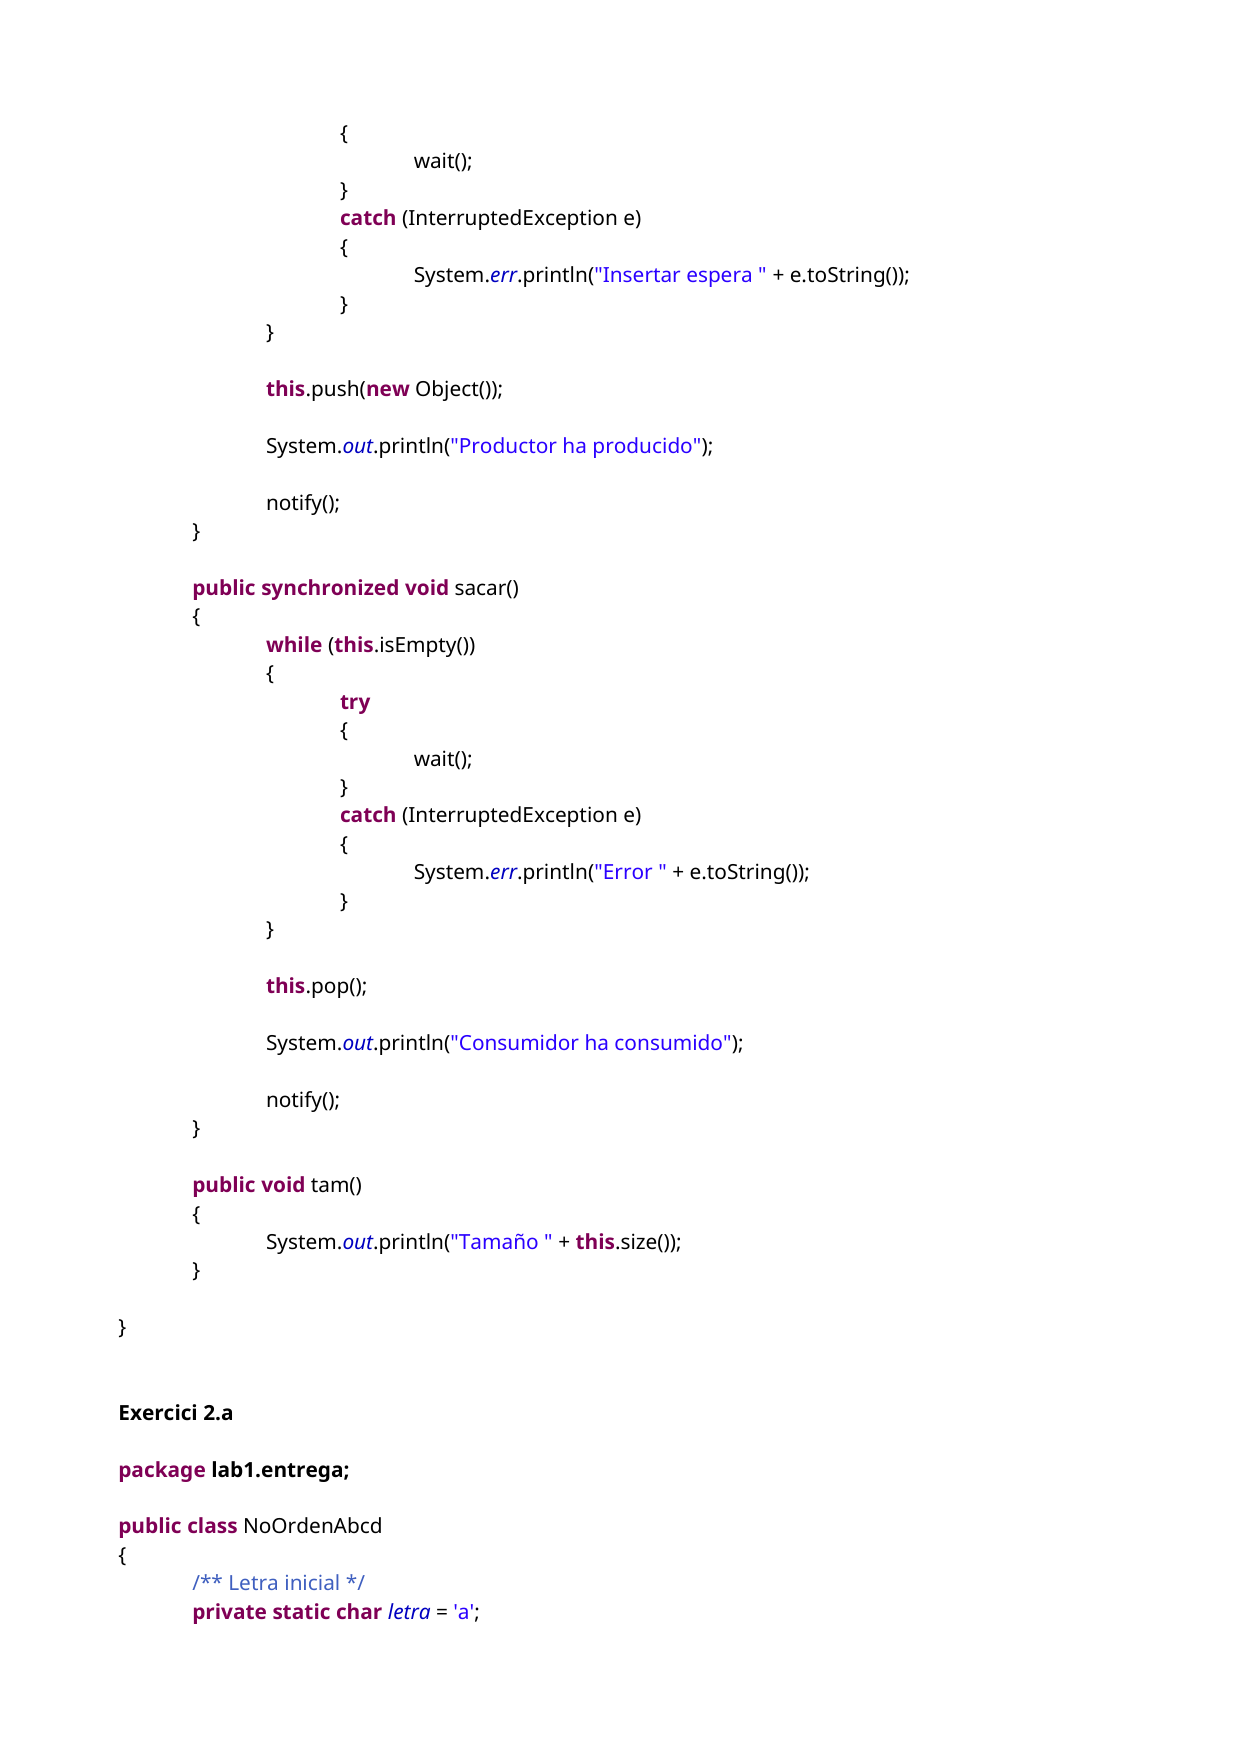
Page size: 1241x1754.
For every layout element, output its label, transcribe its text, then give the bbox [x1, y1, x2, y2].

text System.err.println("Insertar espera " + e.toString()); [118, 260, 1122, 289]
text System.out.println("Consumidor ha consumido"); [118, 1028, 1122, 1057]
text } [118, 317, 1122, 346]
text } [118, 886, 1122, 914]
text this.push(new Object()); [118, 374, 1122, 402]
text } [118, 1256, 1122, 1284]
text } [118, 914, 1122, 943]
text { [118, 658, 1122, 687]
text { [118, 1540, 1122, 1568]
text wait(); [118, 147, 1122, 175]
text wait(); [118, 744, 1122, 772]
text public class NoOrdenAbcd [118, 1512, 1122, 1540]
text System.out.println("Productor ha producido"); [118, 431, 1122, 459]
text } [118, 1312, 1122, 1341]
text public void tam() [118, 1170, 1122, 1199]
text { [118, 715, 1122, 744]
text } [118, 1113, 1122, 1142]
text { [118, 1199, 1122, 1227]
text notify(); [118, 488, 1122, 516]
text public synchronized void sacar() [118, 573, 1122, 602]
text { [118, 829, 1122, 857]
text while (this.isEmpty()) [118, 630, 1122, 658]
text /** Letra inicial */ [118, 1568, 1122, 1597]
text System.err.println("Error " + e.toString()); [118, 857, 1122, 886]
text private static char letra = 'a'; [118, 1597, 1122, 1625]
text this.pop(); [118, 971, 1122, 1000]
text { [118, 118, 1122, 147]
text Exercici 2.a [118, 1398, 1122, 1426]
text notify(); [118, 1085, 1122, 1113]
text { [118, 232, 1122, 260]
text catch (InterruptedException e) [118, 801, 1122, 829]
text } [118, 772, 1122, 801]
text } [118, 175, 1122, 203]
text { [118, 602, 1122, 630]
text catch (InterruptedException e) [118, 203, 1122, 232]
text try [118, 687, 1122, 715]
text package lab1.entrega; [118, 1455, 1122, 1483]
text System.out.println("Tamaño " + this.size()); [118, 1227, 1122, 1256]
text } [118, 516, 1122, 545]
text } [118, 289, 1122, 317]
